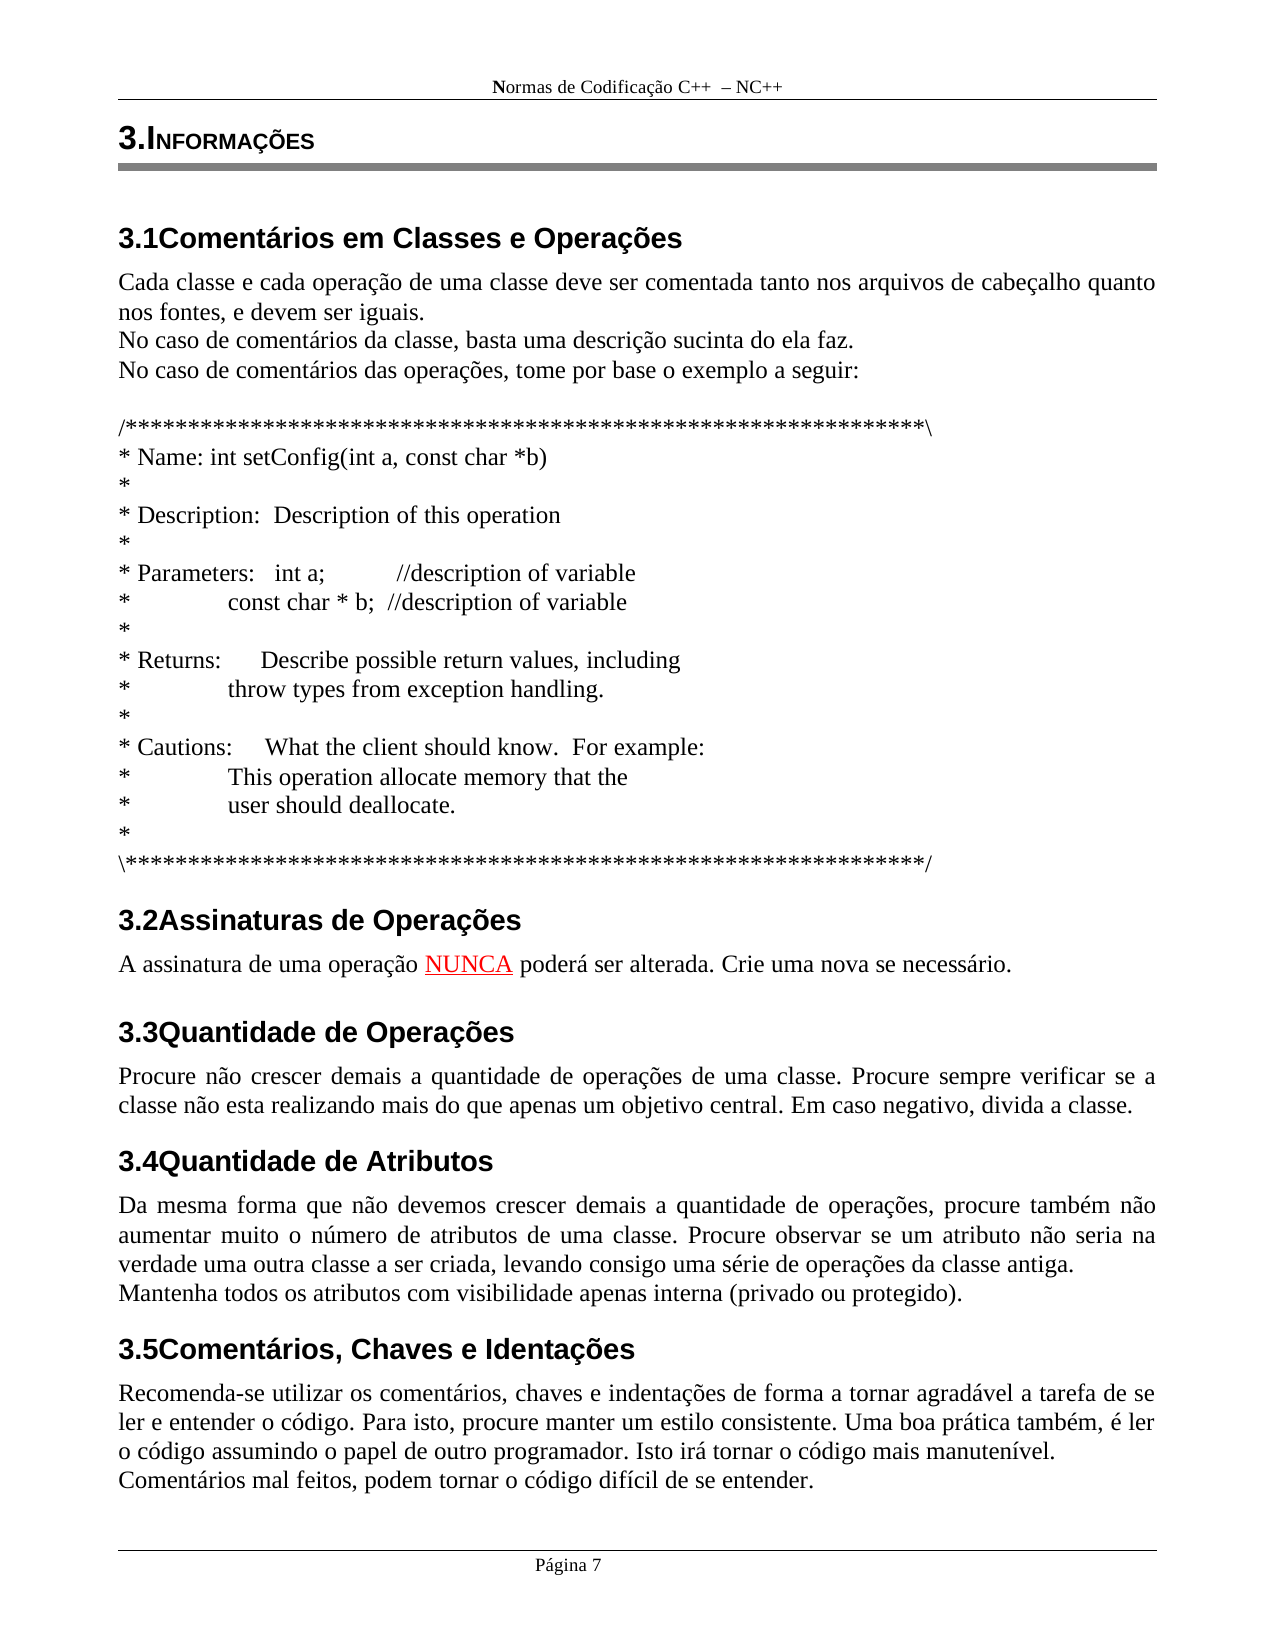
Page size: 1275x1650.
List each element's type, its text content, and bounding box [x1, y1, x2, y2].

text Procure não crescer demais a quantidade de operações de uma classe. Procure sempre verificar se a classe não esta realizando mais do que apenas um objetivo central. Em caso negativo, divida a classe. [118, 1061, 1157, 1119]
text Recomenda-se utilizar os comentários, chaves e indentações de forma a tornar agradável a tarefa de se ler e entender o código. Para isto, procure manter um estilo consistente. Uma boa prática também, é ler o código assumindo o papel de outro programador. Isto irá tornar o código mais manutenível. [118, 1378, 1157, 1465]
text No caso de comentários da classe, basta uma descrição sucinta do ela faz. [118, 325, 1157, 354]
text * const char * b; //description of variable [118, 587, 1157, 616]
text * [118, 819, 1157, 848]
text * throw types from exception handling. [118, 674, 1157, 703]
text /****************************************************************\ [118, 413, 1157, 442]
text * Name: int setConfig(int a, const char *b) [118, 442, 1157, 471]
text * [118, 529, 1157, 558]
text Comentários mal feitos, podem tornar o código difícil de se entender. [118, 1465, 1157, 1494]
subtitle Informações [118, 118, 1157, 163]
text Mantenha todos os atributos com visibilidade apenas interna (privado ou protegido). [118, 1278, 1157, 1307]
text A assinatura de uma operação NUNCA poderá ser alterada. Crie uma nova se necessário. [118, 949, 1157, 978]
text * Cautions: What the client should know. For example: [118, 732, 1157, 761]
text * This operation allocate memory that the [118, 761, 1157, 790]
text * Description: Description of this operation [118, 500, 1157, 529]
text * user should deallocate. [118, 790, 1157, 819]
subtitle Quantidade de Operações [118, 1015, 1157, 1049]
text Cada classe e cada operação de uma classe deve ser comentada tanto nos arquivos de cabeçalho quanto nos fontes, e devem ser iguais. [118, 267, 1157, 325]
text \****************************************************************/ [118, 848, 1157, 878]
text * Returns: Describe possible return values, including [118, 645, 1157, 674]
text * [118, 471, 1157, 500]
text Da mesma forma que não devemos crescer demais a quantidade de operações, procure também não aumentar muito o número de atributos de uma classe. Procure observar se um atributo não seria na verdade uma outra classe a ser criada, levando consigo uma série de operações da classe antiga. [118, 1190, 1157, 1278]
text * [118, 616, 1157, 645]
text * Parameters: int a; //description of variable [118, 558, 1157, 587]
subtitle Comentários, Chaves e Identações [118, 1332, 1157, 1365]
subtitle Assinaturas de Operações [118, 903, 1157, 936]
subtitle Comentários em Classes e Operações [118, 221, 1157, 255]
text No caso de comentários das operações, tome por base o exemplo a seguir: [118, 354, 1157, 383]
subtitle Quantidade de Atributos [118, 1144, 1157, 1178]
text * [118, 703, 1157, 732]
